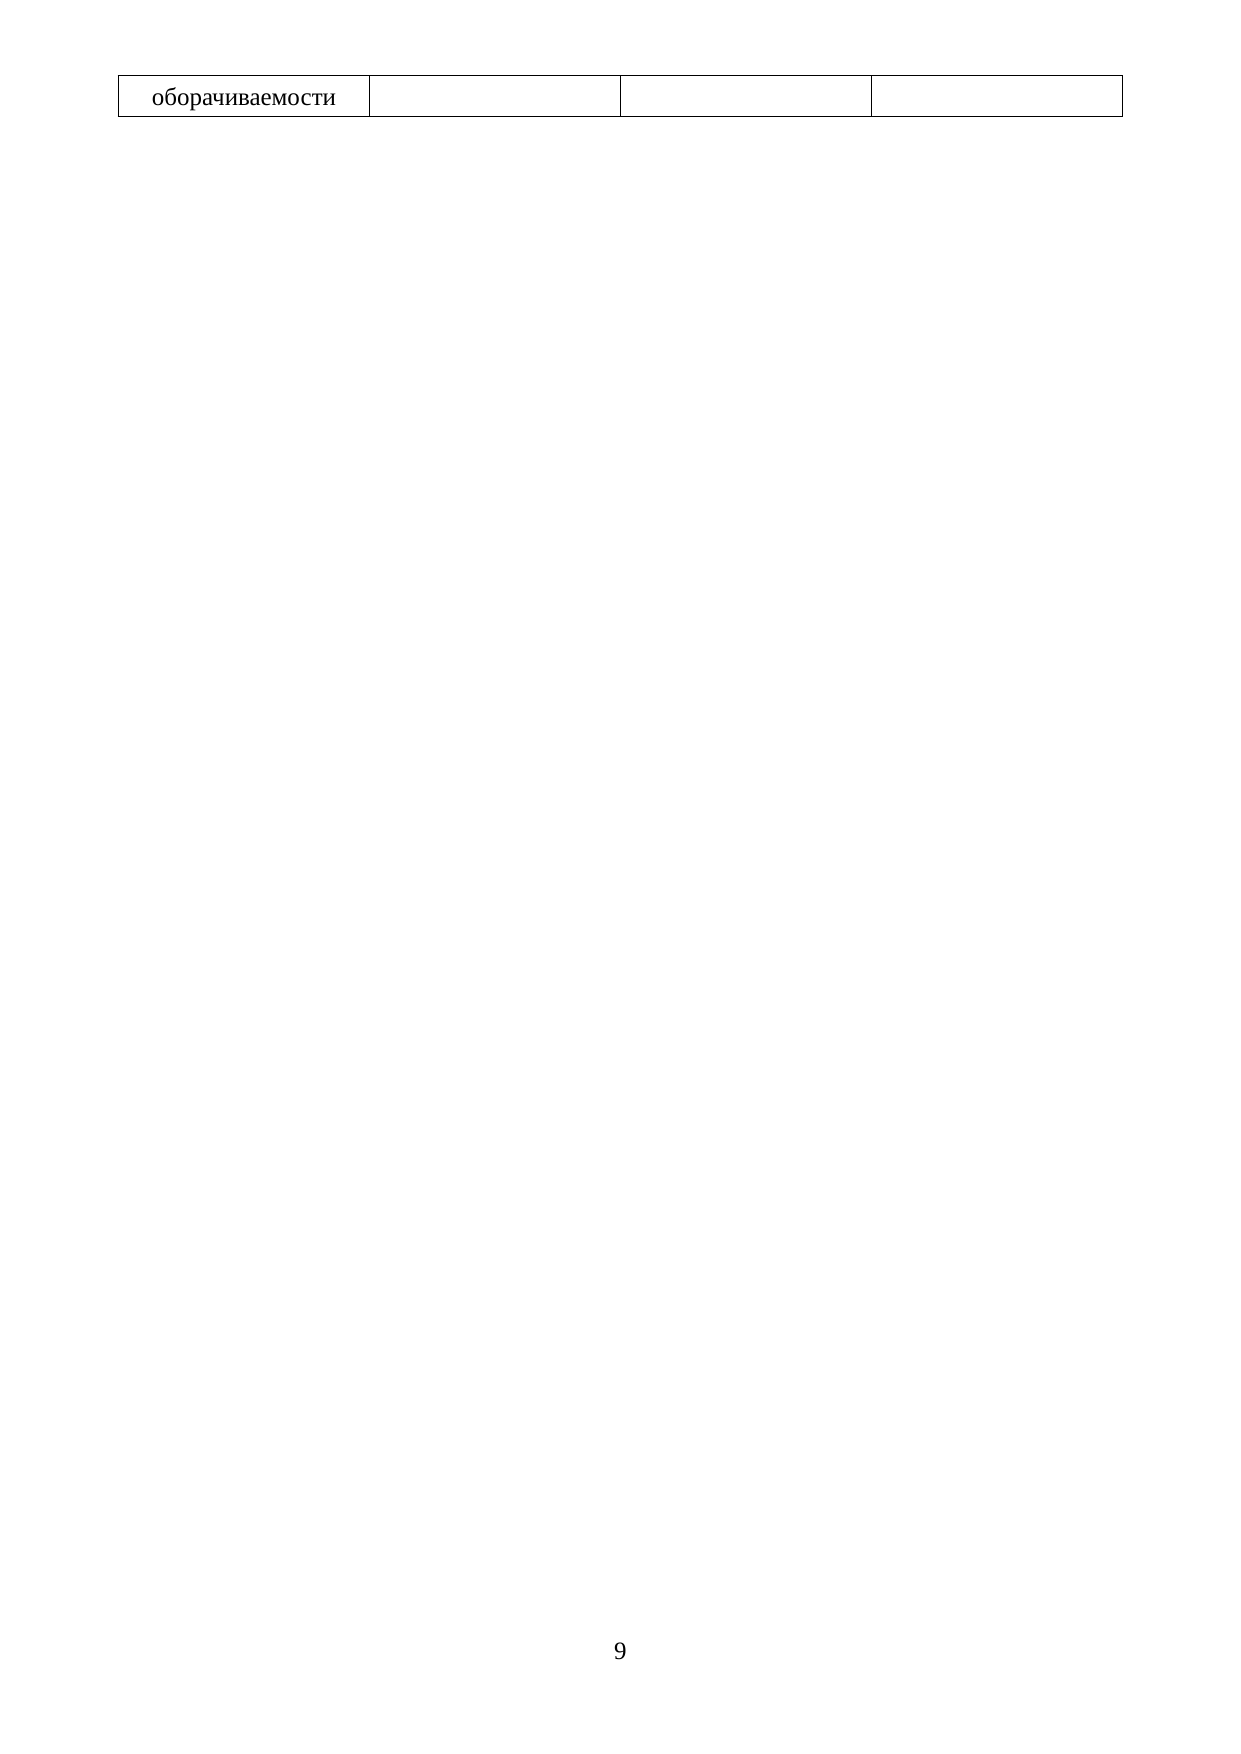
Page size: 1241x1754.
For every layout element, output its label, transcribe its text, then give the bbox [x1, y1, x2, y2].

table_cell [370, 76, 620, 116]
table_cell [621, 76, 871, 116]
table_cell оборачиваемости [119, 76, 369, 116]
table_cell [872, 76, 1122, 116]
